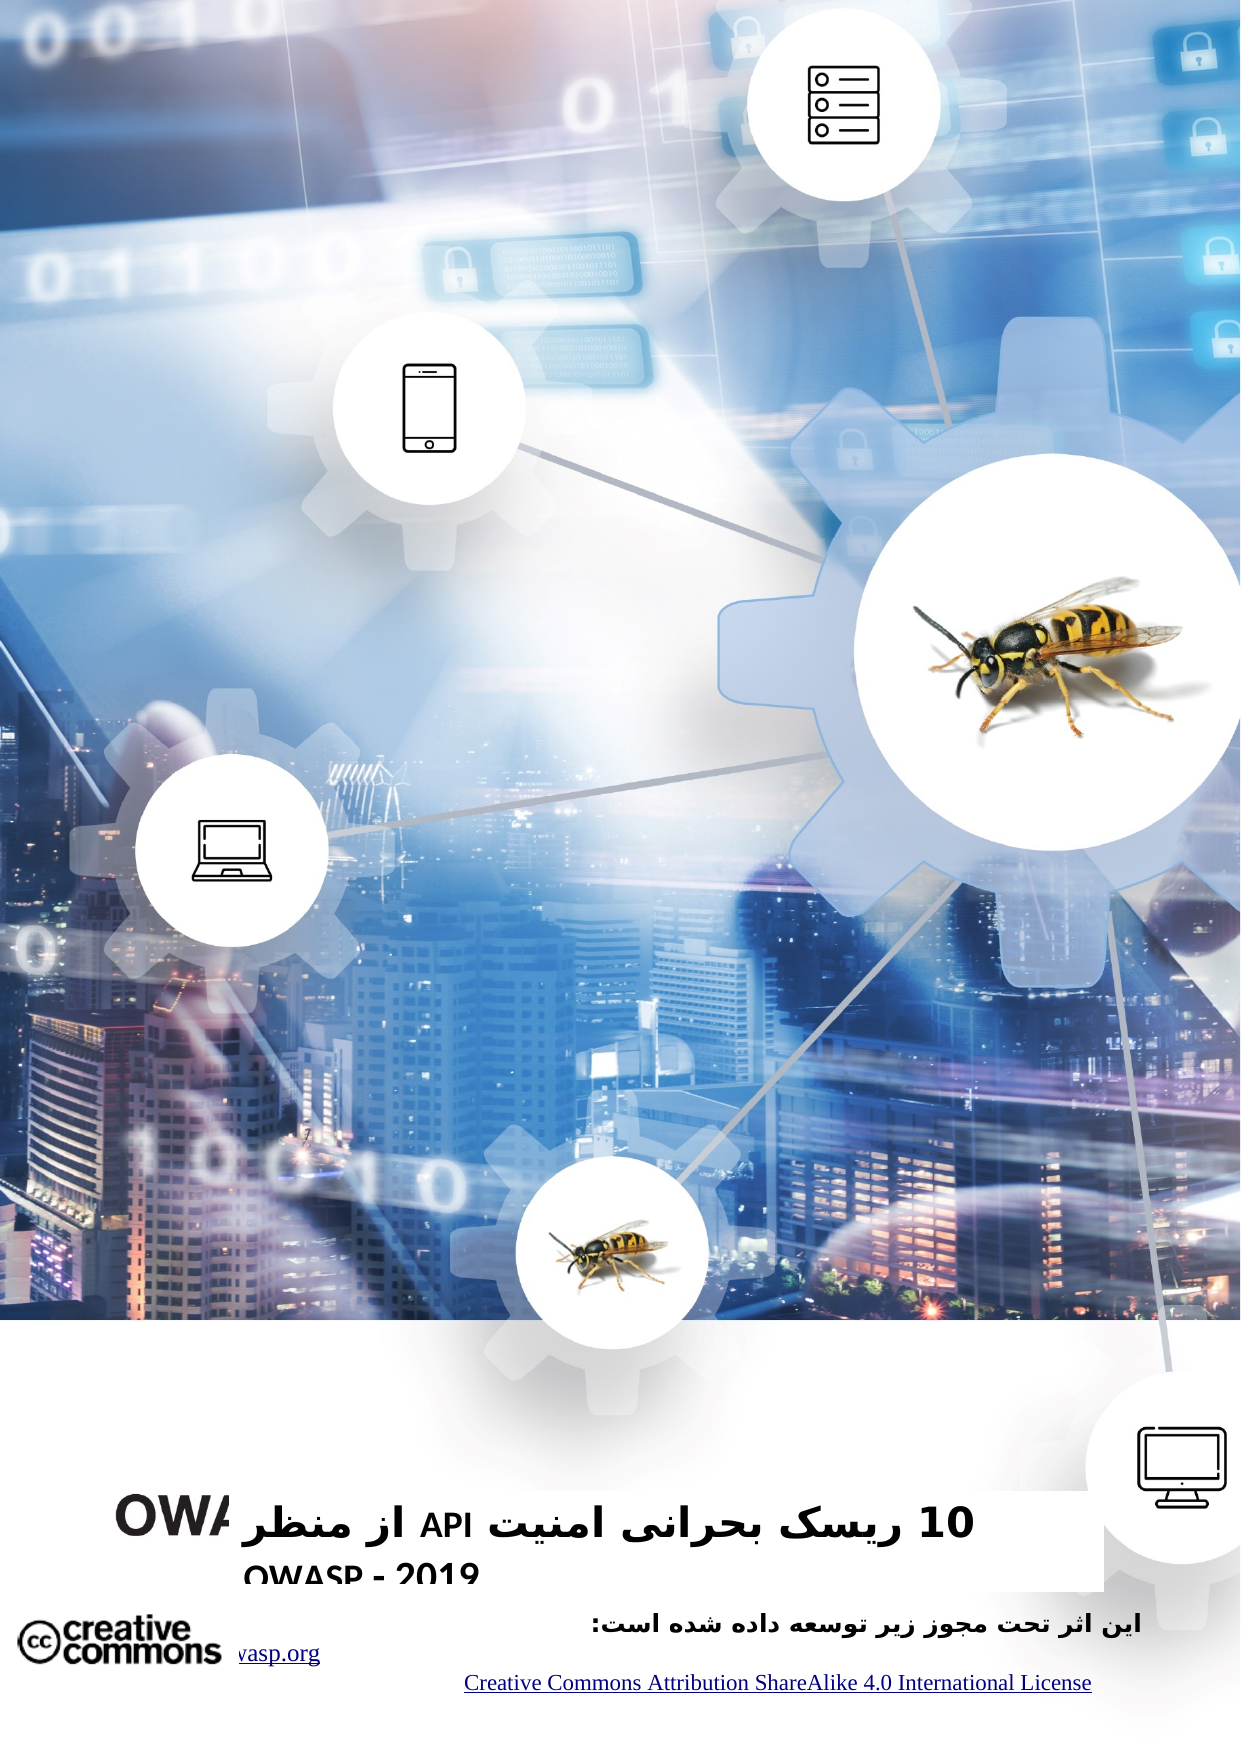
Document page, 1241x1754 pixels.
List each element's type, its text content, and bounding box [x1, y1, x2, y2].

text 10 ریسک بحرانی امنیت API از منظر OWASP - 2019 [244, 1498, 1089, 1584]
